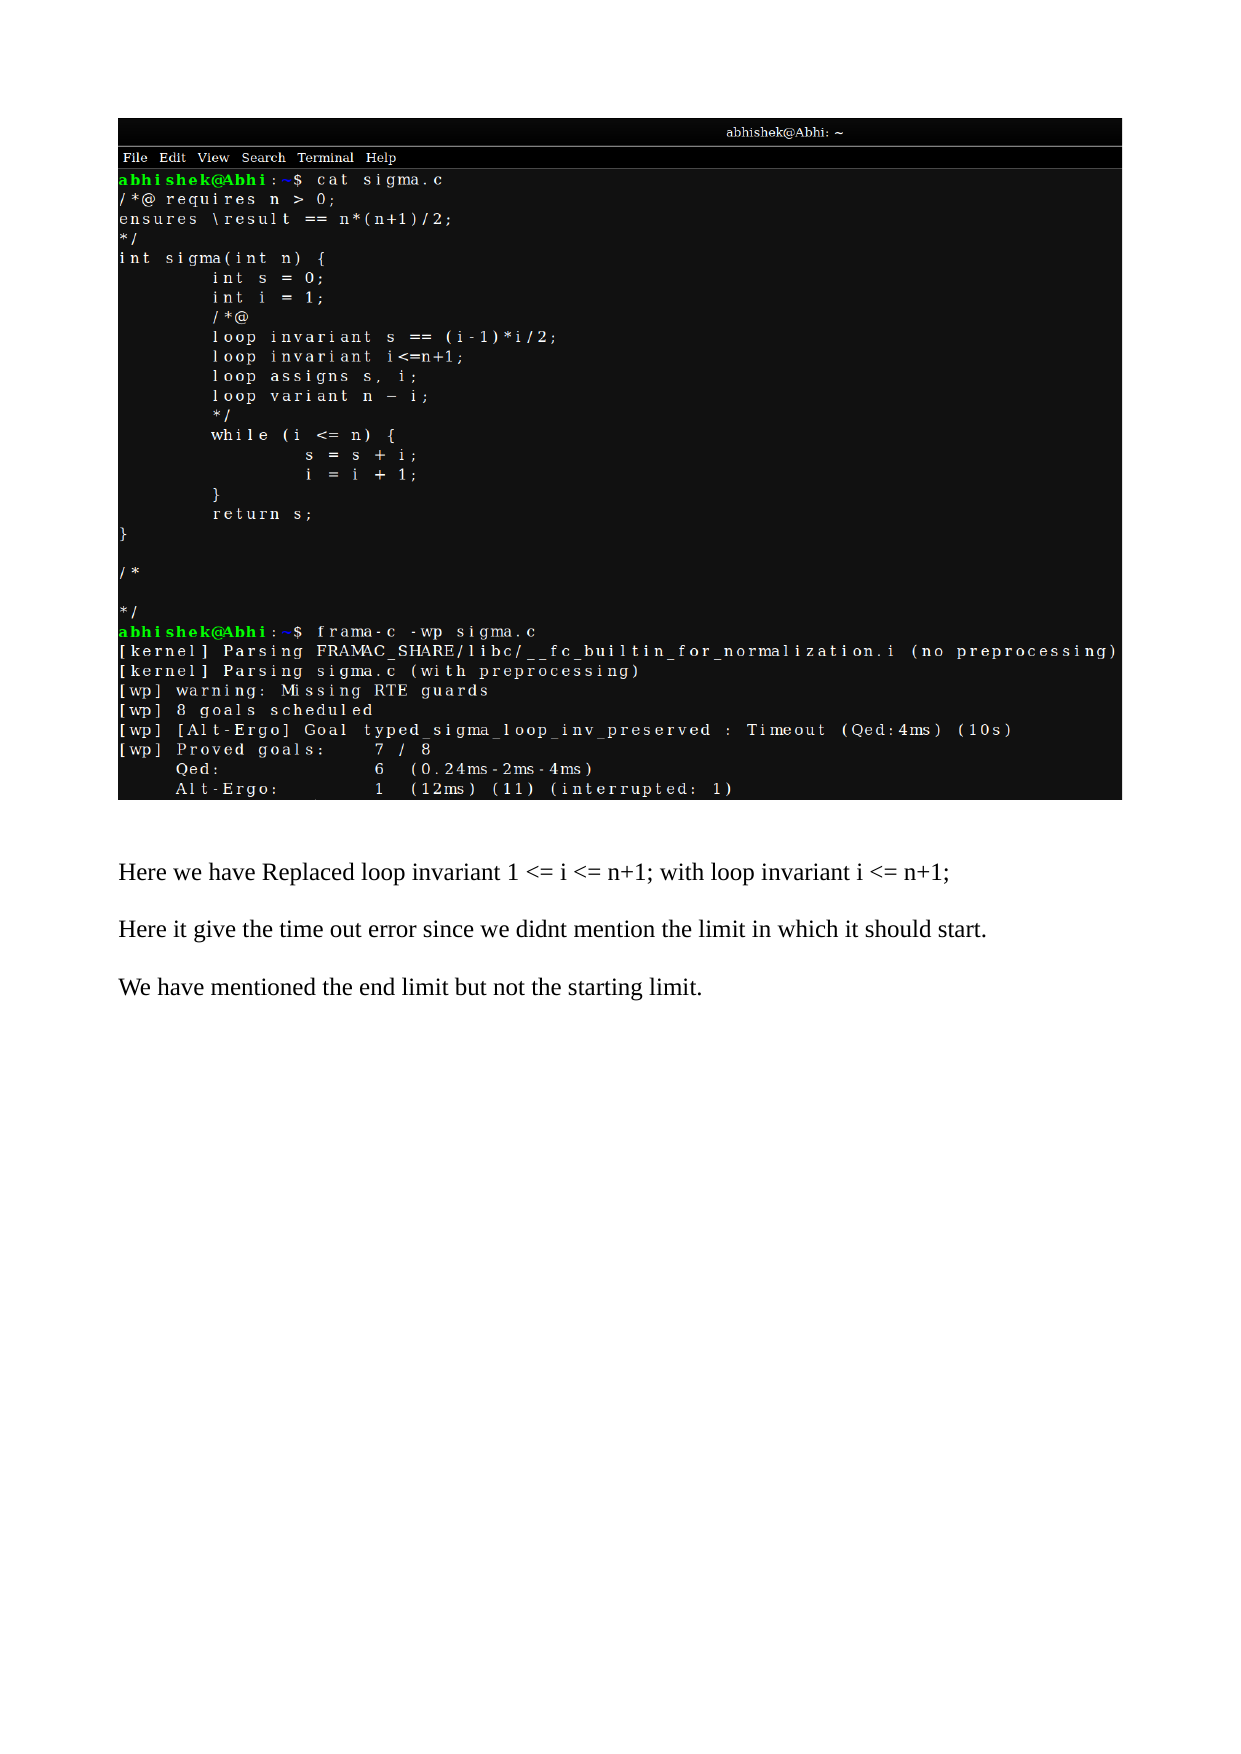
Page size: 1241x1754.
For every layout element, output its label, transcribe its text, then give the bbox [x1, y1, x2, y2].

text Here we have Replaced loop invariant 1 <= i <= n+1; with loop invariant i <= n+1; [118, 857, 1122, 886]
text Here it give the time out error since we didnt mention the limit in which it should start. [118, 914, 1122, 943]
text We have mentioned the end limit but not the starting limit. [118, 972, 1122, 1001]
picture [118, 118, 1123, 800]
